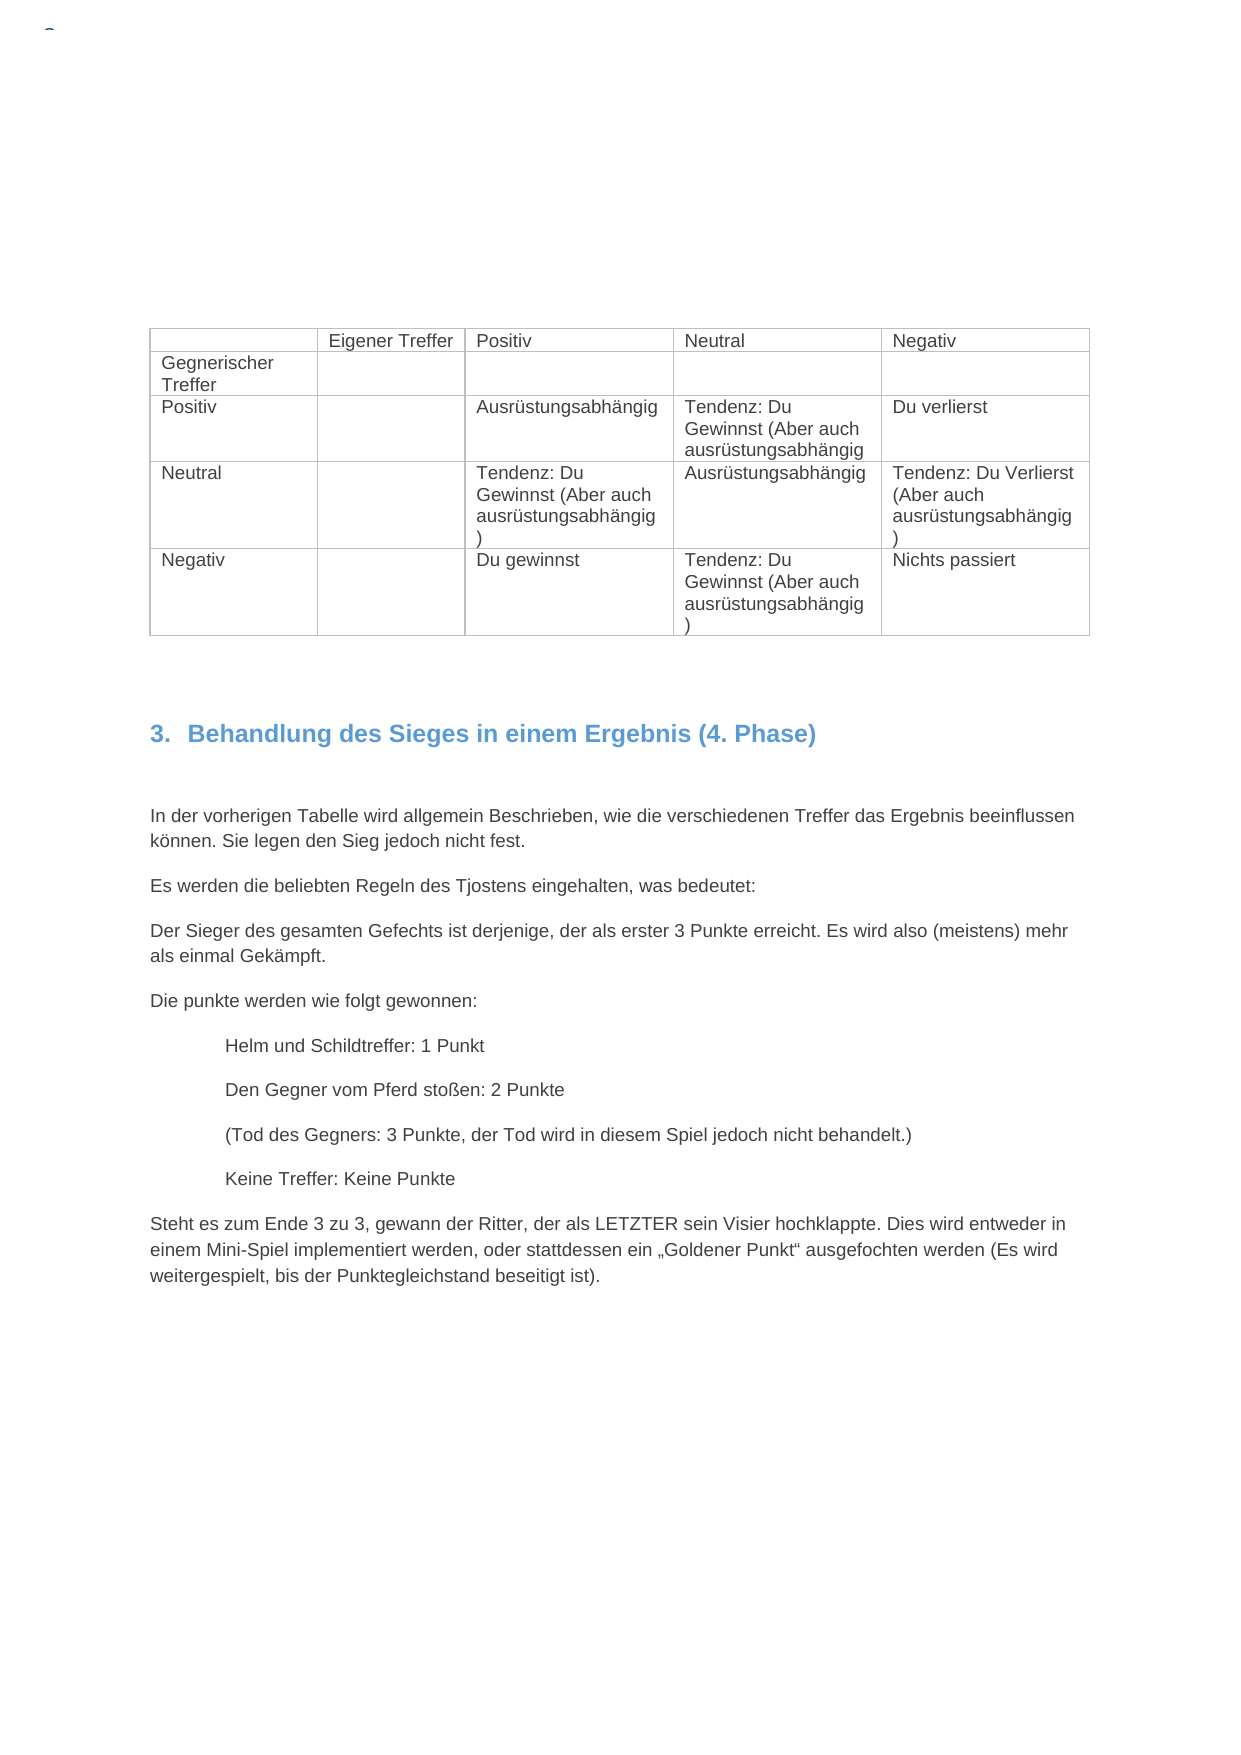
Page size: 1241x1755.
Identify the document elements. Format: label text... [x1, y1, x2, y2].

text (Tod des Gegners: 3 Punkte, der Tod wird in diesem Spiel jedoch nicht behandelt.) [150, 1123, 1090, 1145]
table_cell Ausrüstungsabhängig [674, 462, 881, 548]
table_header Eigener Treffer [318, 329, 464, 351]
table_cell Nichts passiert [882, 549, 1089, 635]
table_cell Tendenz: Du Gewinnst (Aber auch ausrüstungsabhängig [674, 396, 881, 461]
text Die punkte werden wie folgt gewonnen: [150, 990, 1090, 1011]
table_cell Du verlierst [882, 396, 1089, 461]
text Der Sieger des gesamten Gefechts ist derjenige, der als erster 3 Punkte erreicht. Es wird also (meistens) mehr als einmal Gekämpft. [150, 919, 1090, 967]
table_cell Tendenz: Du Gewinnst (Aber auch ausrüstungsabhängig) [674, 549, 881, 635]
table_cell [318, 549, 464, 635]
text In der vorherigen Tabelle wird allgemein Beschrieben, wie die verschiedenen Treffer das Ergebnis beeinflussen können. Sie legen den Sieg jedoch nicht fest. [150, 804, 1090, 852]
table_cell Neutral [151, 462, 317, 548]
table_header Negativ [882, 329, 1089, 351]
table_cell Du gewinnst [466, 549, 673, 635]
table_header Positiv [466, 329, 673, 351]
table_cell [318, 396, 464, 461]
text Steht es zum Ende 3 zu 3, gewann der Ritter, der als LETZTER sein Visier hochklappte. Dies wird entweder in einem Mini-Spiel implementiert werden, oder stattdessen ein „Goldener Punkt“ ausgefochten werden (Es wird weitergespielt, bis der Punktegleichstand beseitigt ist). [150, 1213, 1090, 1286]
text Es werden die beliebten Regeln des Tjostens eingehalten, was bedeutet: [150, 875, 1090, 896]
subtitle Behandlung des Sieges in einem Ergebnis (4. Phase) [150, 718, 1090, 747]
table_cell [466, 352, 673, 395]
table_cell Gegnerischer Treffer [151, 352, 317, 395]
table_cell Tendenz: Du Verlierst (Aber auch ausrüstungsabhängig) [882, 462, 1089, 548]
table_cell Negativ [151, 549, 317, 635]
table_cell Positiv [151, 396, 317, 461]
text Den Gegner vom Pferd stoßen: 2 Punkte [150, 1079, 1090, 1101]
table_cell [882, 352, 1089, 395]
table_cell [318, 462, 464, 548]
table_cell Tendenz: Du Gewinnst (Aber auch ausrüstungsabhängig) [466, 462, 673, 548]
table_cell [318, 352, 464, 395]
table_cell Ausrüstungsabhängig [466, 396, 673, 461]
table_cell [674, 352, 881, 395]
text Keine Treffer: Keine Punkte [150, 1168, 1090, 1190]
text Helm und Schildtreffer: 1 Punkt [150, 1034, 1090, 1056]
table_header Neutral [674, 329, 881, 351]
table_header [151, 329, 317, 351]
